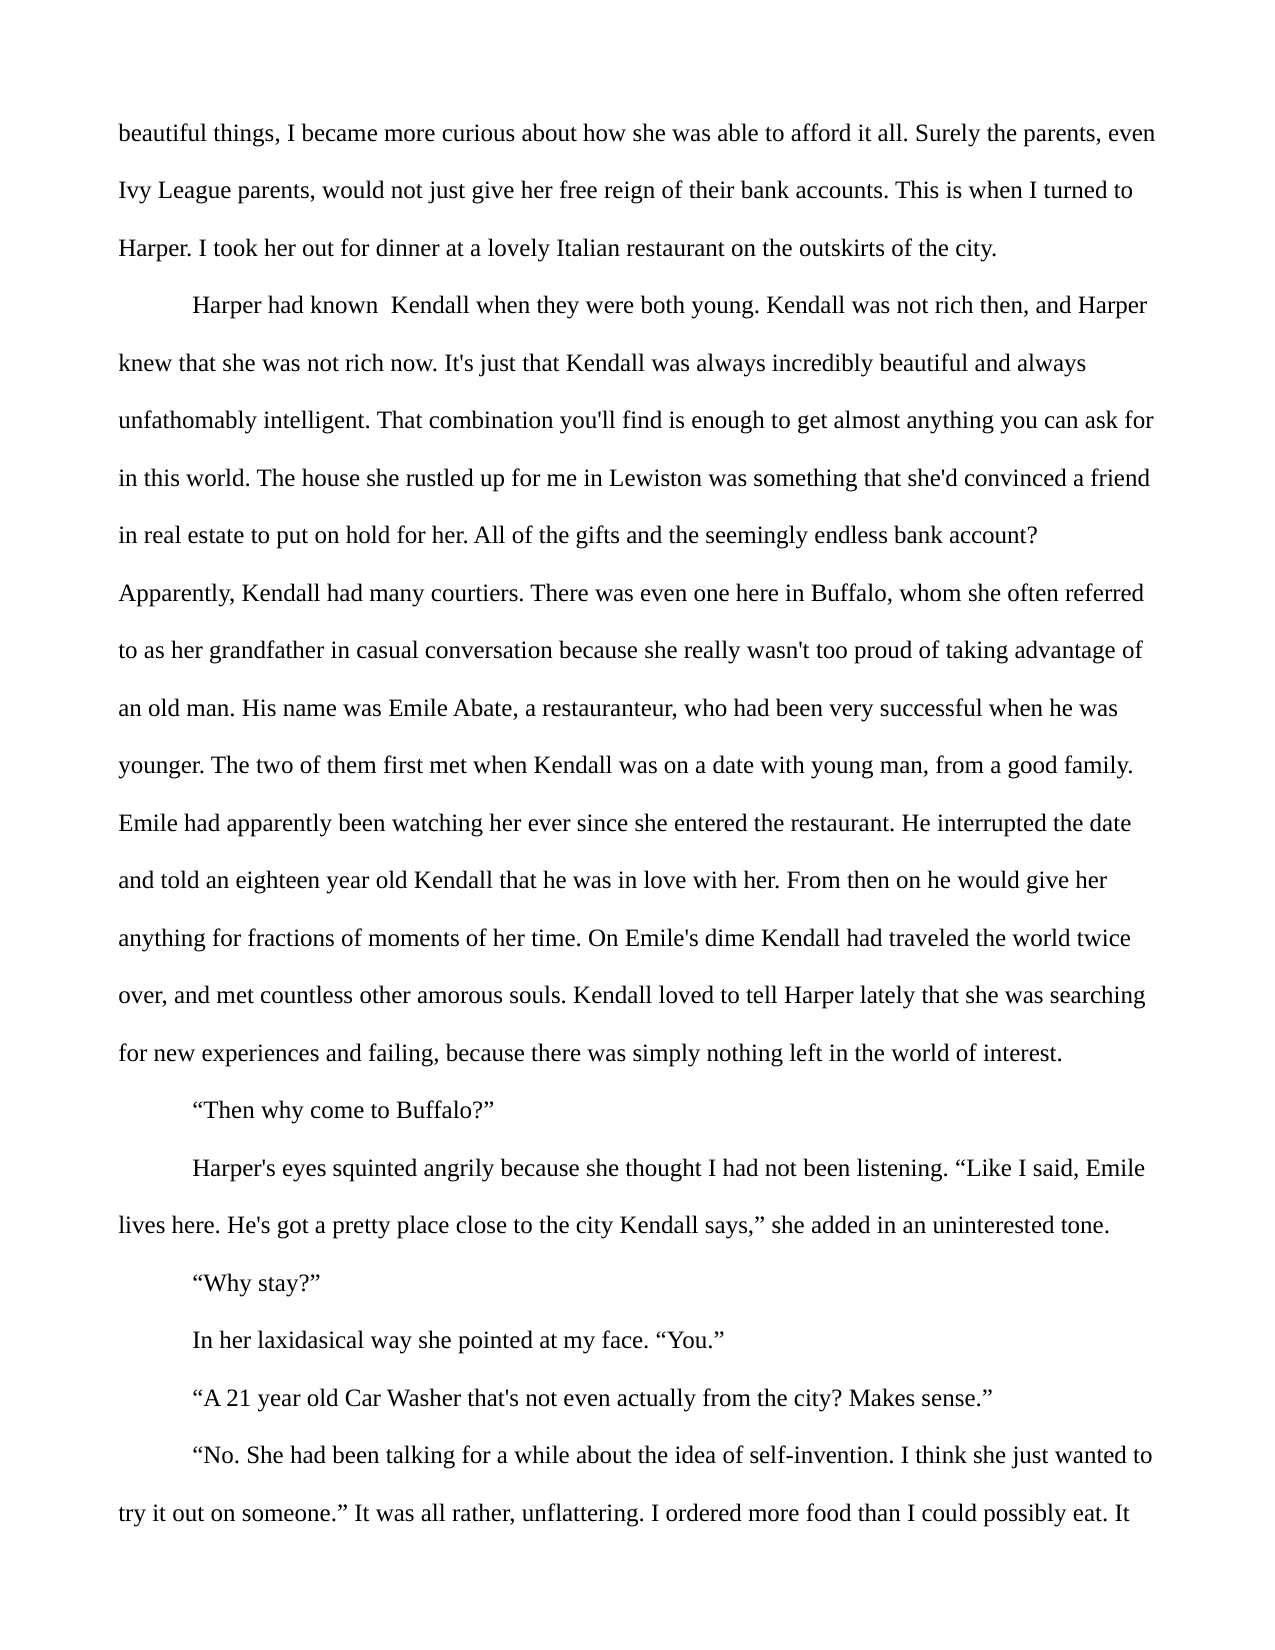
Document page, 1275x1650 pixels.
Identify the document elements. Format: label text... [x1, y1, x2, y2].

text “Then why come to Buffalo?” [118, 1096, 1157, 1124]
text beautiful things, I became more curious about how she was able to afford it all. Surely the parents, even Ivy League parents, would not just give her free reign of their bank accounts. This is when I turned to Harper. I took her out for dinner at a lovely Italian restaurant on the outskirts of the city. [118, 118, 1157, 262]
text Harper had known Kendall when they were both young. Kendall was not rich then, and Harper knew that she was not rich now. It's just that Kendall was always incredibly beautiful and always unfathomably intelligent. That combination you'll find is enough to get almost anything you can ask for in this world. The house she rustled up for me in Lewiston was something that she'd convinced a friend in real estate to put on hold for her. All of the gifts and the seemingly endless bank account? Apparently, Kendall had many courtiers. There was even one here in Buffalo, whom she often referred to as her grandfather in casual conversation because she really wasn't too proud of taking advantage of an old man. His name was Emile Abate, a restauranteur, who had been very successful when he was younger. The two of them first met when Kendall was on a date with young man, from a good family. Emile had apparently been watching her ever since she entered the restaurant. He interrupted the date and told an eighteen year old Kendall that he was in love with her. From then on he would give her anything for fractions of moments of her time. On Emile's dime Kendall had traveled the world twice over, and met countless other amorous souls. Kendall loved to tell Harper lately that she was searching for new experiences and failing, because there was simply nothing left in the world of interest. [118, 291, 1157, 1067]
text “A 21 year old Car Washer that's not even actually from the city? Makes sense.” [118, 1383, 1157, 1412]
text Harper's eyes squinted angrily because she thought I had not been listening. “Like I said, Emile lives here. He's got a pretty place close to the city Kendall says,” she added in an uninterested tone. [118, 1153, 1157, 1239]
text In her laxidasical way she pointed at my face. “You.” [118, 1326, 1157, 1354]
text “No. She had been talking for a while about the idea of self-invention. I think she just wanted to try it out on someone.” It was all rather, unflattering. I ordered more food than I could possibly eat. It [118, 1441, 1157, 1527]
text “Why stay?” [118, 1268, 1157, 1297]
